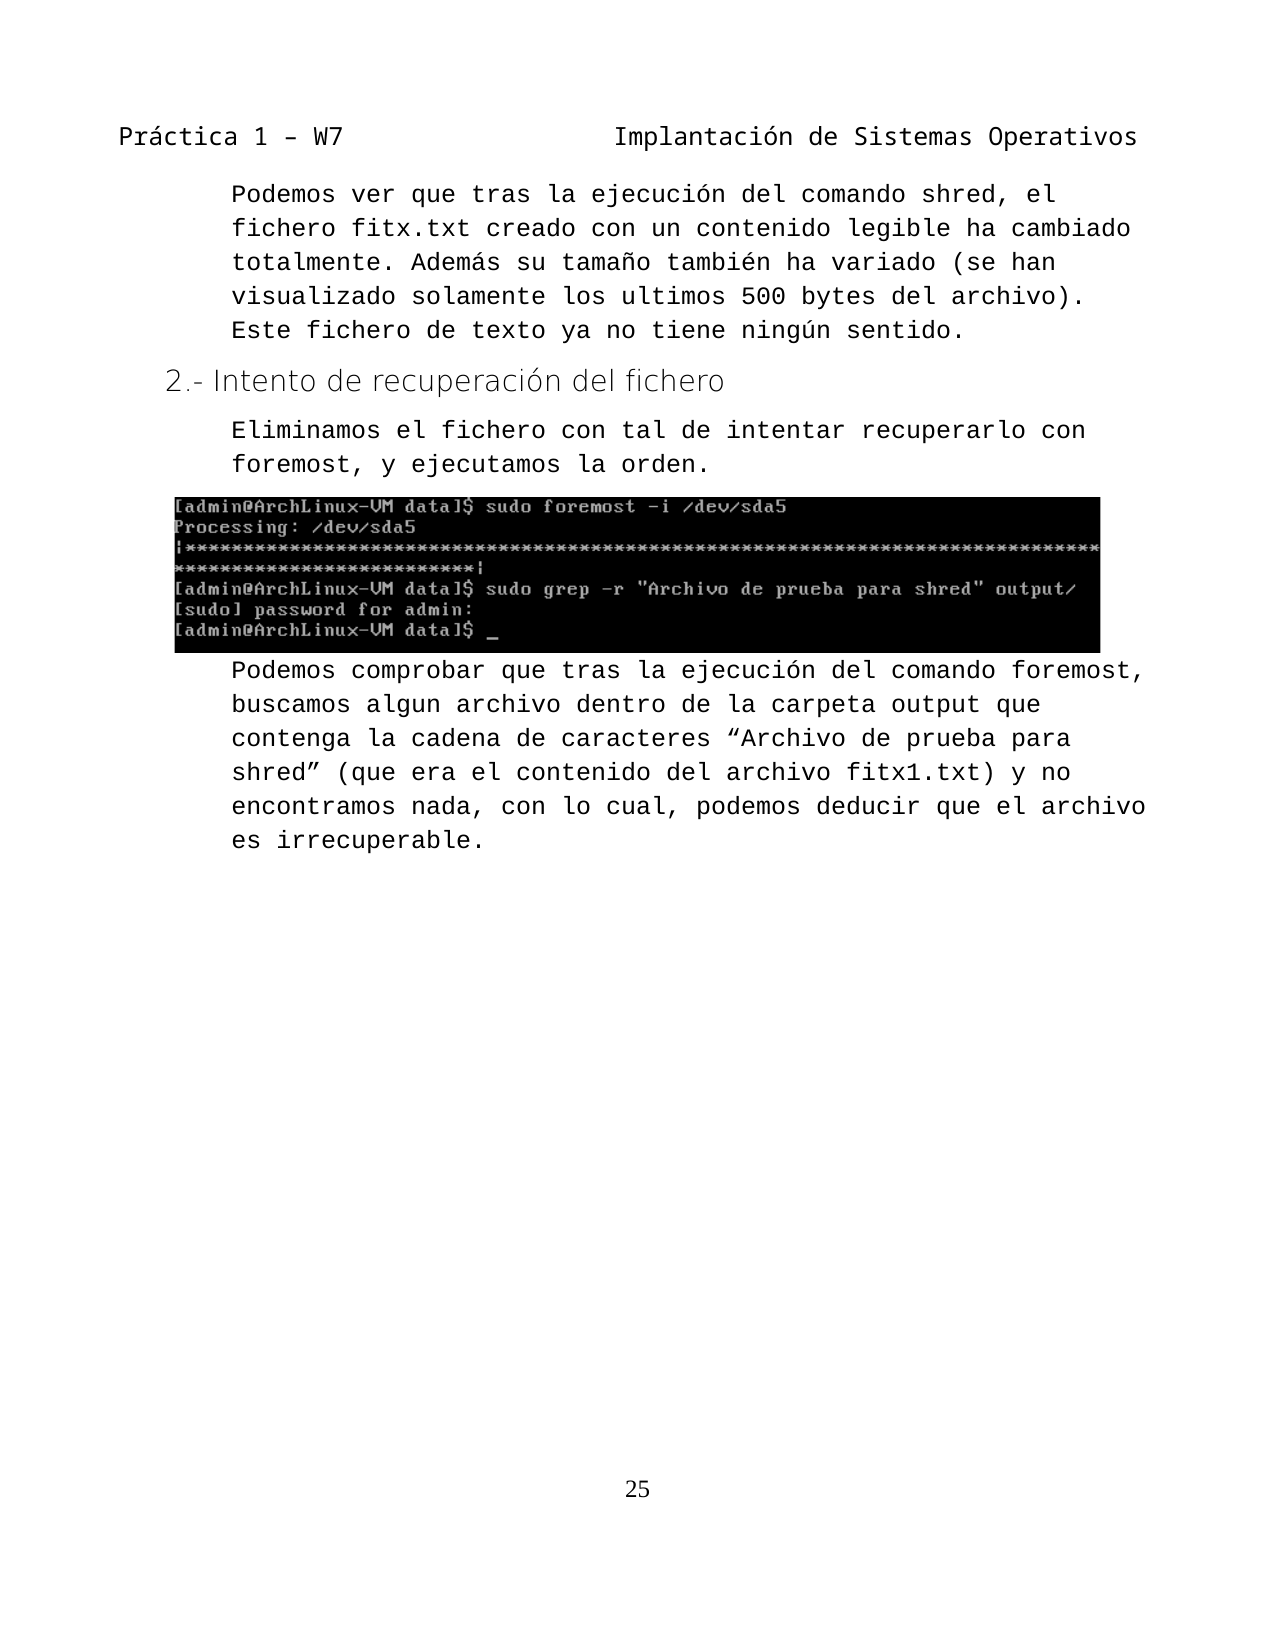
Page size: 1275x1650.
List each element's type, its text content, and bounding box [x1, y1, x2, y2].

text Podemos comprobar que tras la ejecución del comando foremost, buscamos algun archivo dentro de la carpeta output que contenga la cadena de caracteres “Archivo de prueba para shred” (que era el contenido del archivo fitx1.txt) y no encontramos nada, con lo cual, podemos deducir que el archivo es irrecuperable. [231, 498, 1157, 856]
list Intento de recuperación del fichero [156, 364, 1157, 398]
picture [174, 497, 1101, 653]
text Eliminamos el fichero con tal de intentar recuperarlo con foremost, y ejecutamos la orden. [231, 417, 1157, 479]
text Podemos ver que tras la ejecución del comando shred, el fichero fitx.txt creado con un contenido legible ha cambiado totalmente. Además su tamaño también ha variado (se han visualizado solamente los ultimos 500 bytes del archivo). Este fichero de texto ya no tiene ningún sentido. [231, 182, 1157, 346]
